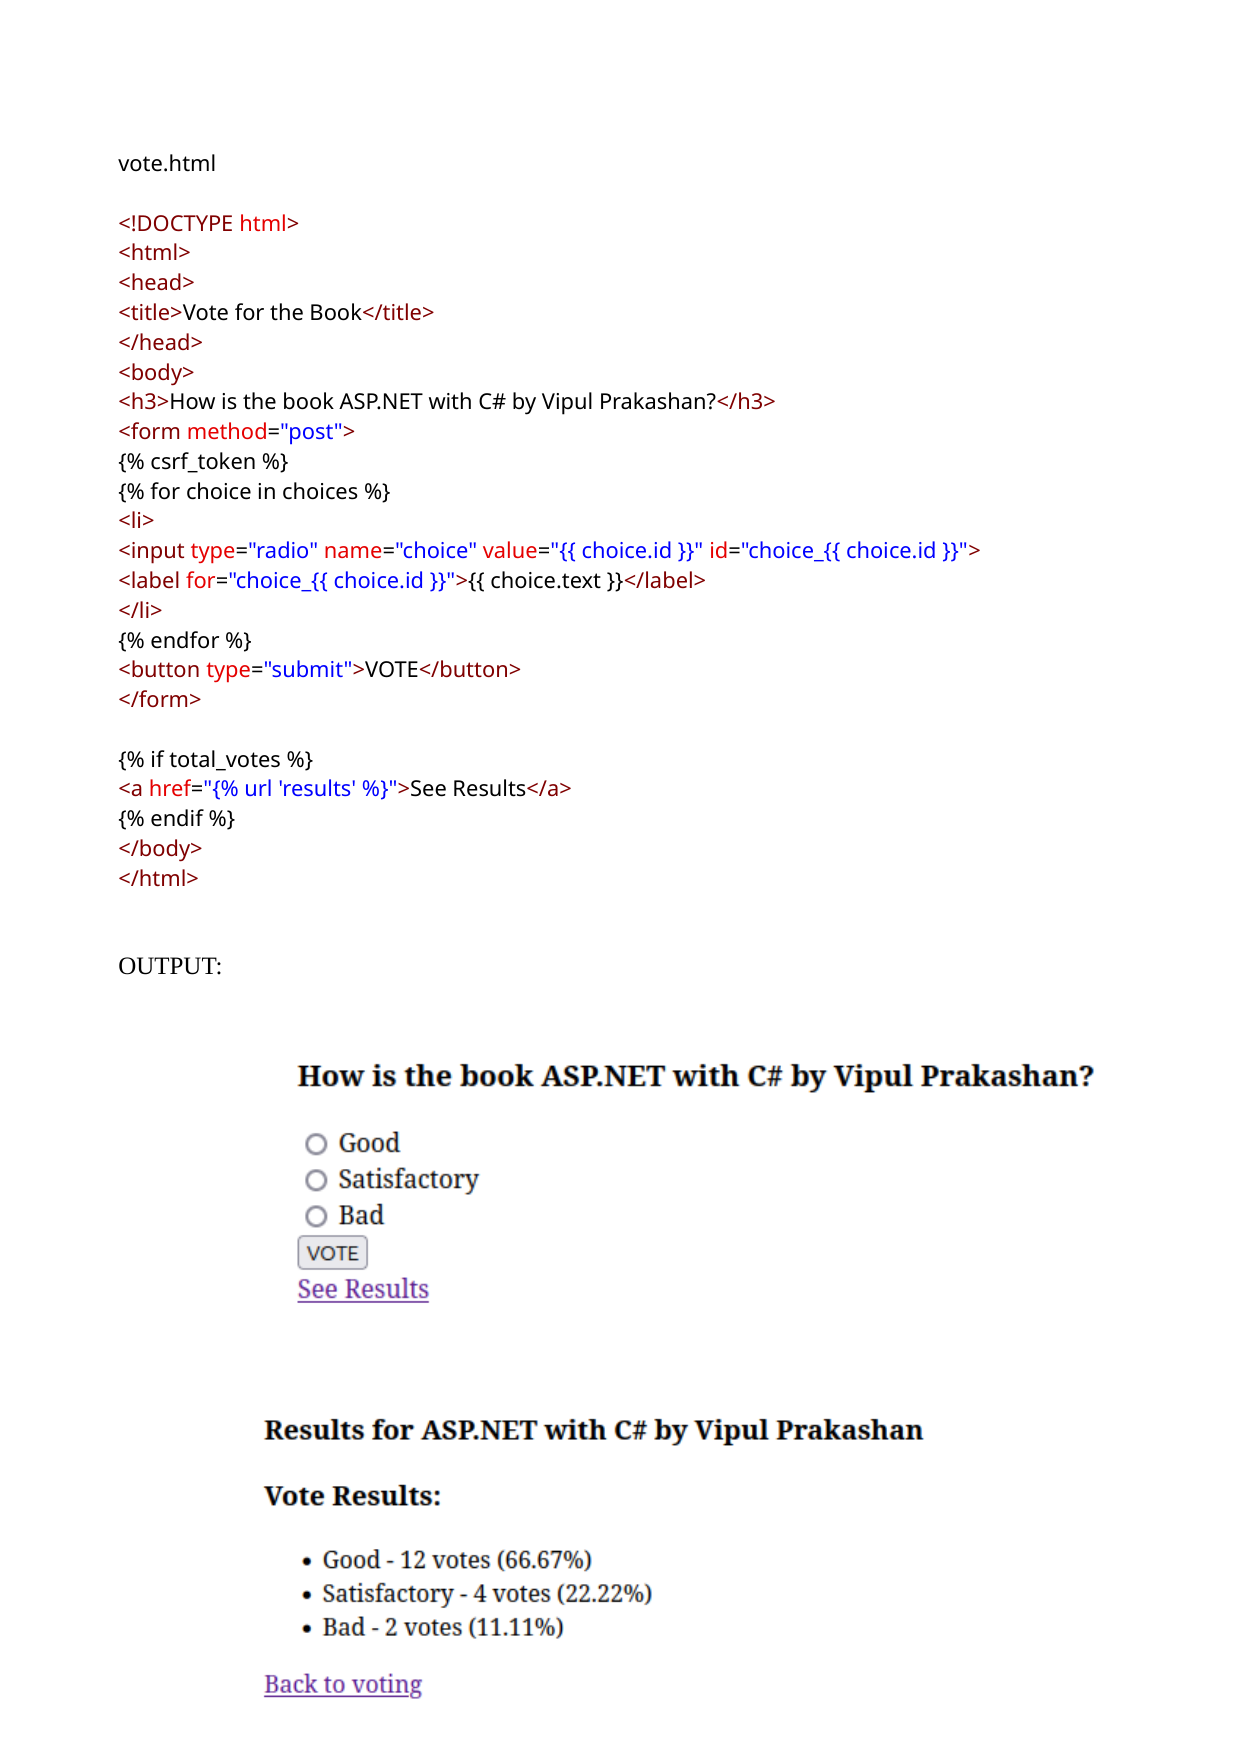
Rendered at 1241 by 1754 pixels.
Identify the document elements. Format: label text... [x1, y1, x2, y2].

text <a href="{% url 'results' %}">See Results</a> [118, 773, 1122, 803]
picture [257, 1390, 1020, 1709]
text <!DOCTYPE html> [118, 207, 1122, 237]
text <h3>How is the book ASP.NET with C# by Vipul Prakashan?</h3> [118, 386, 1122, 416]
text <body> [118, 356, 1122, 386]
text {% endif %} [118, 803, 1122, 833]
text <label for="choice_{{ choice.id }}">{{ choice.text }}</label> [118, 565, 1122, 595]
text <title>Vote for the Book</title> [118, 297, 1122, 327]
text </form> [118, 684, 1122, 714]
text <form method="post"> [118, 416, 1122, 446]
text <input type="radio" name="choice" value="{{ choice.id }}" id="choice_{{ choice.id }}"> [118, 535, 1122, 565]
text <html> [118, 237, 1122, 267]
text vote.html [118, 148, 1122, 178]
text {% endfor %} [118, 624, 1122, 654]
text {% for choice in choices %} [118, 476, 1122, 505]
text </head> [118, 327, 1122, 356]
text <li> [118, 505, 1122, 535]
picture [290, 1034, 1114, 1325]
text </body> [118, 833, 1122, 863]
text </li> [118, 595, 1122, 624]
text OUTPUT: [118, 951, 1122, 980]
text <button type="submit">VOTE</button> [118, 654, 1122, 684]
text <head> [118, 267, 1122, 297]
text {% if total_votes %} [118, 744, 1122, 773]
text {% csrf_token %} [118, 446, 1122, 476]
text </html> [118, 863, 1122, 893]
